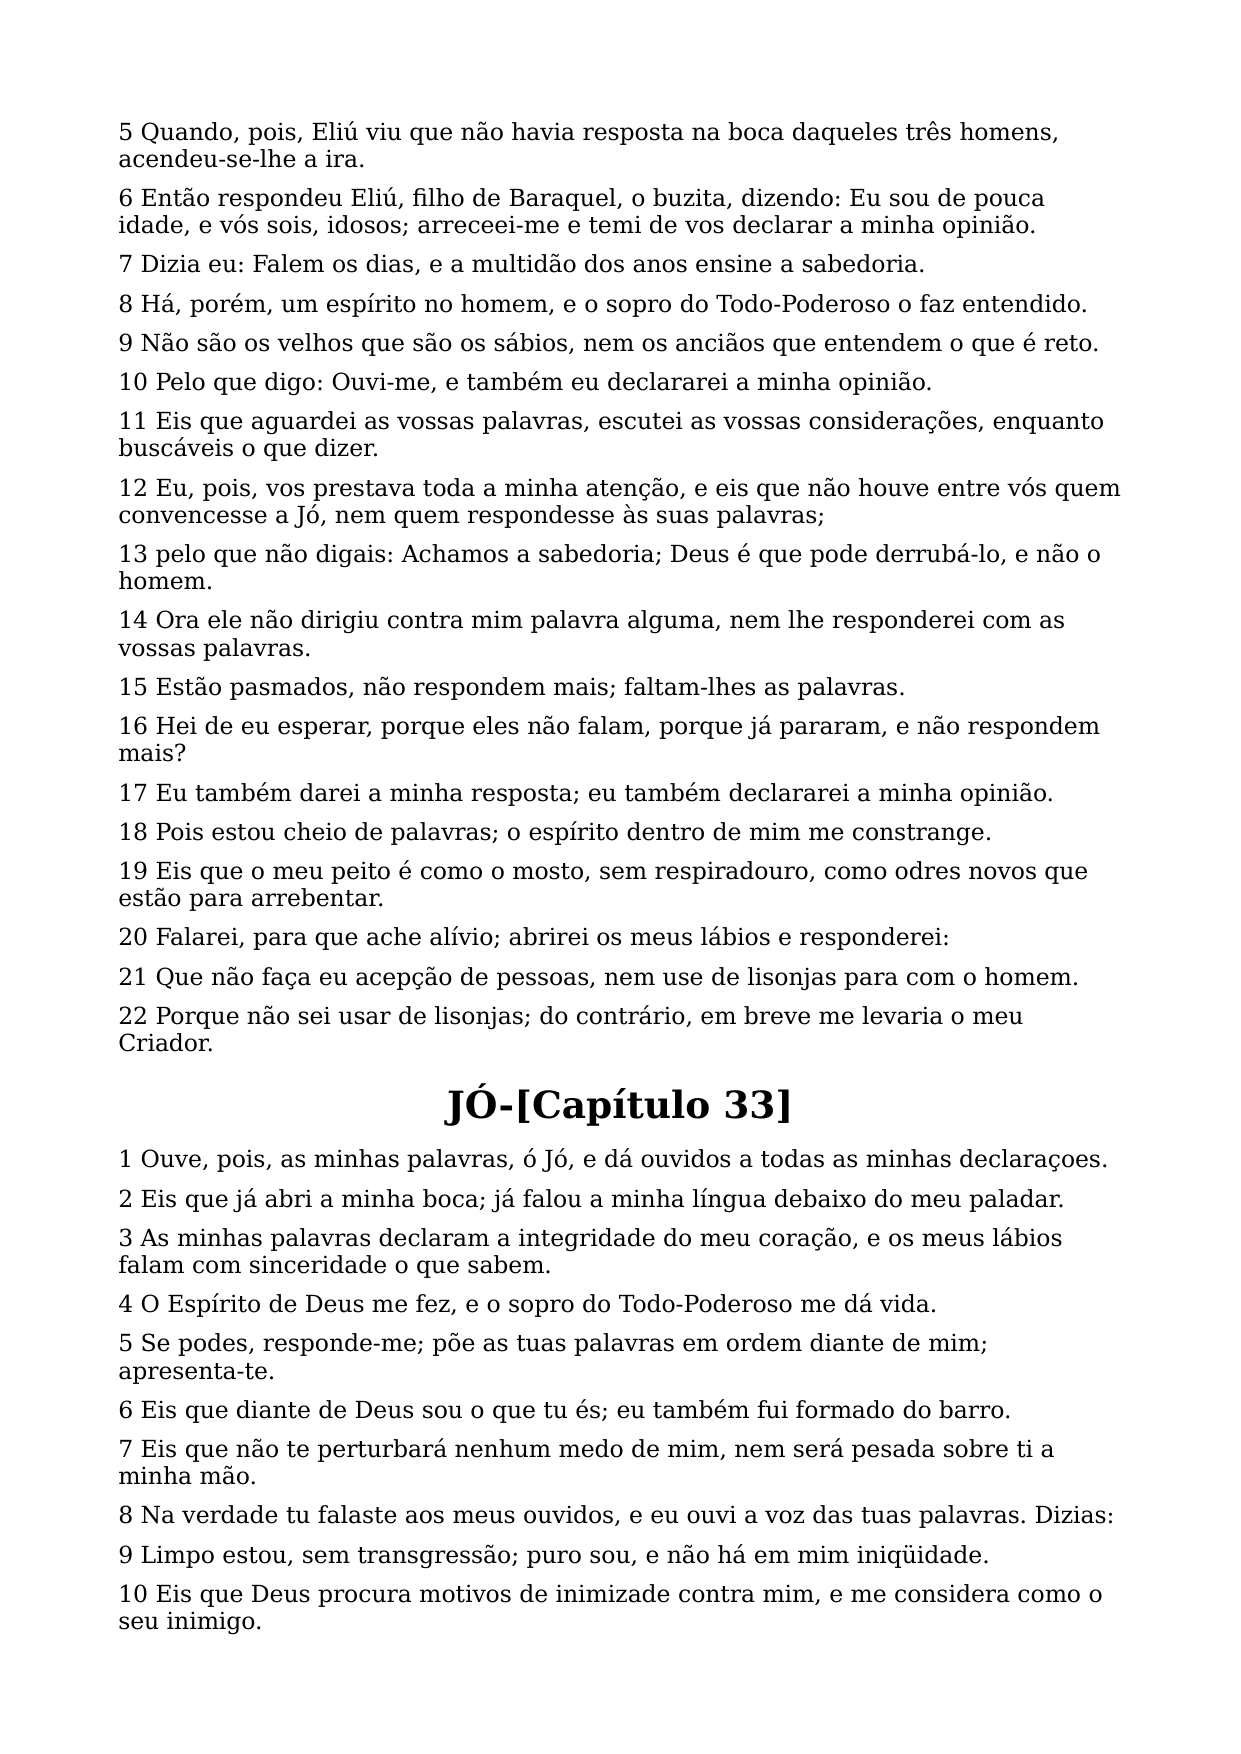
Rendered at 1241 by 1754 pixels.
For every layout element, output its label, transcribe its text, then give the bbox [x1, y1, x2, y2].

text 9 Não são os velhos que são os sábios, nem os anciãos que entendem o que é reto. [118, 329, 1122, 357]
text 14 Ora ele não dirigiu contra mim palavra alguma, nem lhe responderei com as vossas palavras. [118, 607, 1122, 662]
subtitle JÓ-[Capítulo 33] [118, 1084, 1122, 1128]
text 20 Falarei, para que ache alívio; abrirei os meus lábios e responderei: [118, 924, 1122, 951]
text 17 Eu também darei a minha resposta; eu também declararei a minha opinião. [118, 779, 1122, 806]
text 6 Então respondeu Eliú, filho de Baraquel, o buzita, dizendo: Eu sou de pouca idade, e vós sois, idosos; arreceei-me e temi de vos declarar a minha opinião. [118, 184, 1122, 239]
text 3 As minhas palavras declaram a integridade do meu coração, e os meus lábios falam com sinceridade o que sabem. [118, 1224, 1122, 1279]
text 6 Eis que diante de Deus sou o que tu és; eu também fui formado do barro. [118, 1397, 1122, 1424]
text 9 Limpo estou, sem transgressão; puro sou, e não há em mim iniqüidade. [118, 1541, 1122, 1569]
text 15 Estão pasmados, não respondem mais; faltam-lhes as palavras. [118, 673, 1122, 701]
text 21 Que não faça eu acepção de pessoas, nem use de lisonjas para com o homem. [118, 963, 1122, 990]
text 10 Eis que Deus procura motivos de inimizade contra mim, e me considera como o seu inimigo. [118, 1581, 1122, 1635]
text 13 pelo que não digais: Achamos a sabedoria; Deus é que pode derrubá-lo, e não o homem. [118, 541, 1122, 595]
text 10 Pelo que digo: Ouvi-me, e também eu declararei a minha opinião. [118, 368, 1122, 396]
text 4 O Espírito de Deus me fez, e o sopro do Todo-Poderoso me dá vida. [118, 1291, 1122, 1318]
text 22 Porque não sei usar de lisonjas; do contrário, em breve me levaria o meu Criador. [118, 1002, 1122, 1057]
text 7 Eis que não te perturbará nenhum medo de mim, nem será pesada sobre ti a minha mão. [118, 1436, 1122, 1490]
text 5 Se podes, responde-me; põe as tuas palavras em ordem diante de mim; apresenta-te. [118, 1330, 1122, 1385]
text 8 Há, porém, um espírito no homem, e o sopro do Todo-Poderoso o faz entendido. [118, 290, 1122, 317]
text 19 Eis que o meu peito é como o mosto, sem respiradouro, como odres novos que estão para arrebentar. [118, 857, 1122, 912]
text 16 Hei de eu esperar, porque eles não falam, porque já pararam, e não respondem mais? [118, 713, 1122, 767]
text 7 Dizia eu: Falem os dias, e a multidão dos anos ensine a sabedoria. [118, 251, 1122, 278]
text 11 Eis que aguardei as vossas palavras, escutei as vossas considerações, enquanto buscáveis o que dizer. [118, 408, 1122, 462]
text 18 Pois estou cheio de palavras; o espírito dentro de mim me constrange. [118, 818, 1122, 846]
text 12 Eu, pois, vos prestava toda a minha atenção, e eis que não houve entre vós quem convencesse a Jó, nem quem respondesse às suas palavras; [118, 474, 1122, 529]
text 5 Quando, pois, Eliú viu que não havia resposta na boca daqueles três homens, acendeu-se-lhe a ira. [118, 118, 1122, 173]
text 1 Ouve, pois, as minhas palavras, ó Jó, e dá ouvidos a todas as minhas declaraçoes. [118, 1146, 1122, 1173]
text 2 Eis que já abri a minha boca; já falou a minha língua debaixo do meu paladar. [118, 1185, 1122, 1213]
text 8 Na verdade tu falaste aos meus ouvidos, e eu ouvi a voz das tuas palavras. Dizias: [118, 1502, 1122, 1529]
